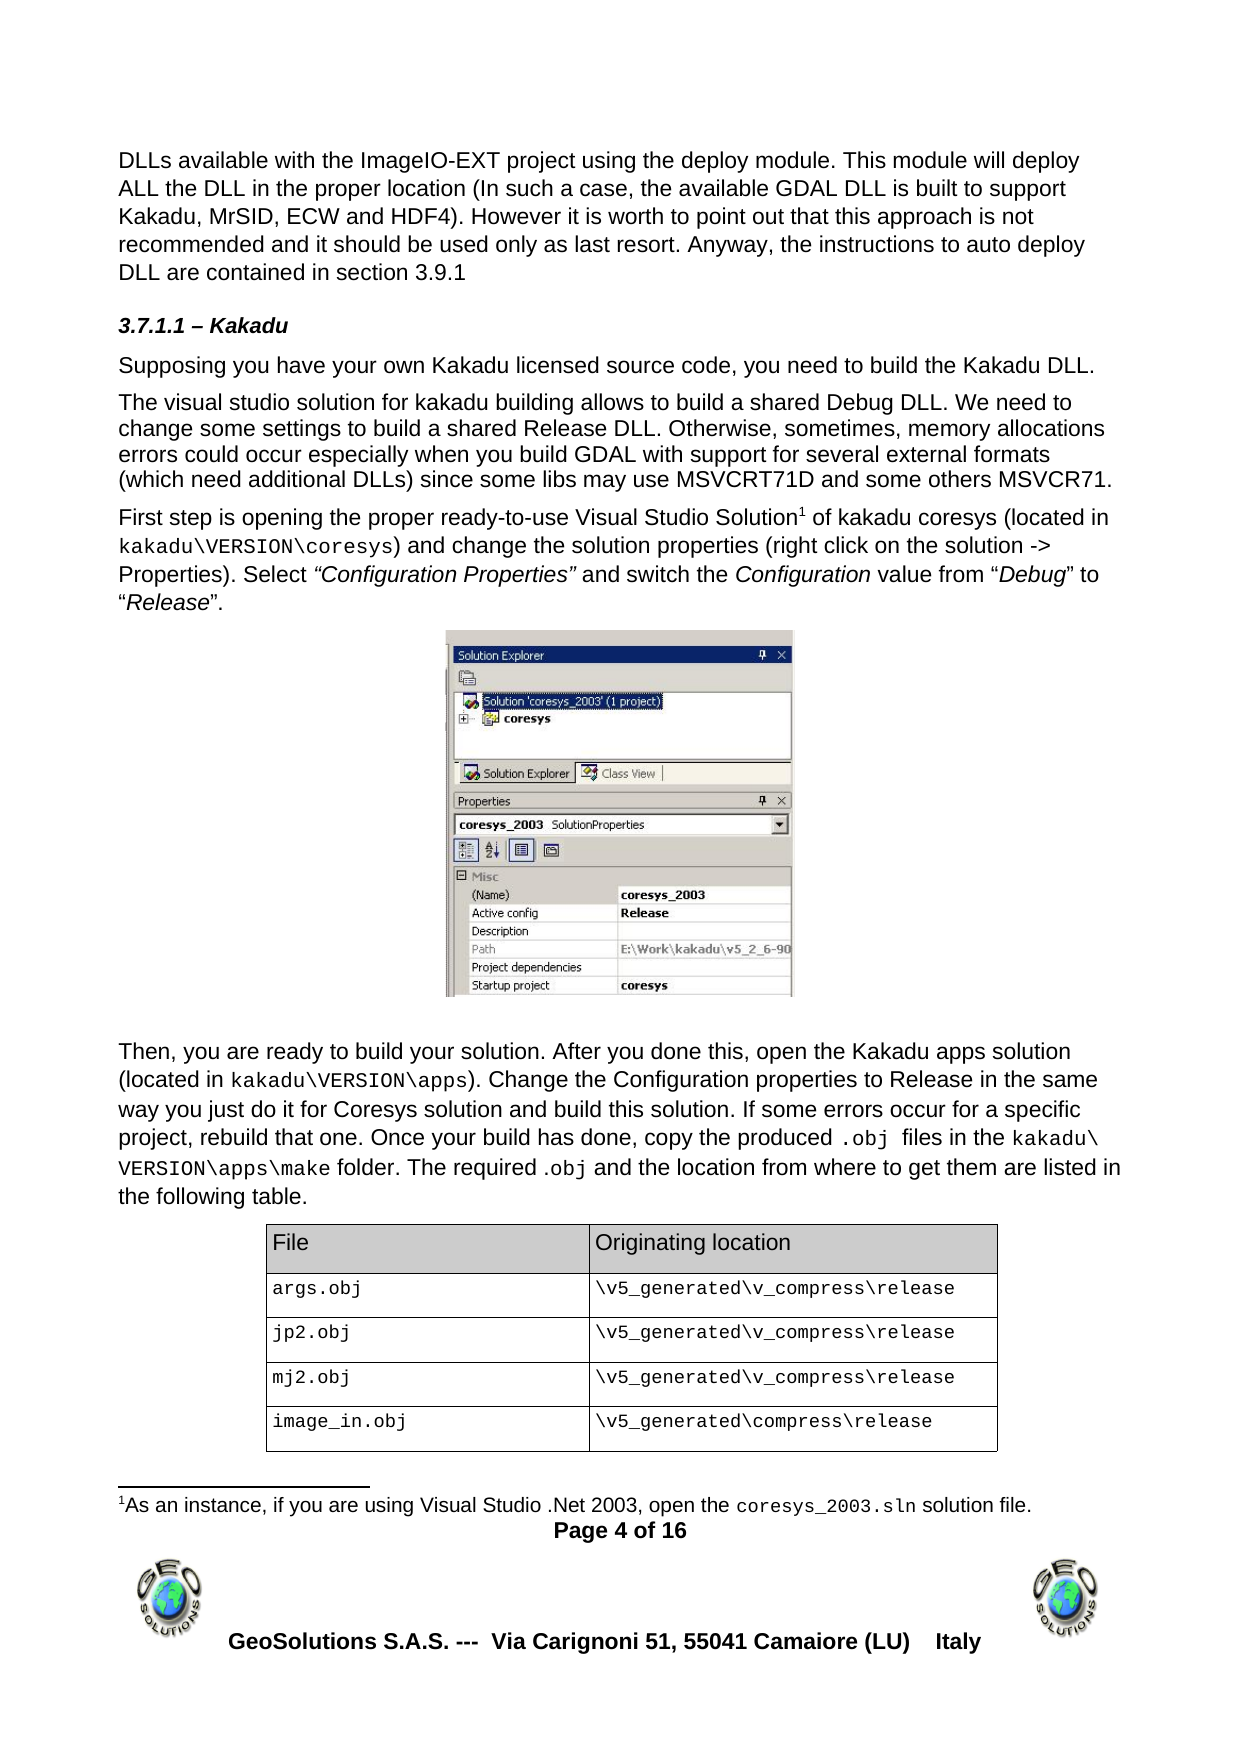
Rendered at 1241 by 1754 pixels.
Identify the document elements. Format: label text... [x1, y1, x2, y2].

text Then, you are ready to build your solution. After you done this, open the Kakadu apps solution (located in kakadu\VERSION\apps). Change the Configuration properties to Release in the same way you just do it for Coresys solution and build this solution. If some errors occur for a specific project, rebuild that one. Once your build has done, copy the produced .obj files in the kakadu\VERSION\apps\make folder. The required .obj and the location from where to get them are listed in the following table. [118, 1039, 1122, 1209]
subtitle 3.7.1.1 – Kakadu [118, 313, 1122, 338]
picture [1030, 1552, 1101, 1641]
table_header Originating location [590, 1225, 997, 1273]
table_cell args.obj [267, 1274, 589, 1317]
text DLLs available with the ImageIO-EXT project using the deploy module. This module will deploy ALL the DLL in the proper location (In such a case, the available GDAL DLL is built to support Kakadu, MrSID, ECW and HDF4). However it is worth to point out that this approach is not recommended and it should be used only as last resort. Anyway, the instructions to auto deploy DLL are contained in section 3.9.1 [118, 148, 1122, 286]
text As an instance, if you are using Visual Studio .Net 2003, open the coresys_2003.sln solution file. [118, 1493, 1122, 1518]
text The visual studio solution for kakadu building allows to build a shared Debug DLL. We need to change some settings to build a shared Release DLL. Otherwise, sometimes, memory allocations errors could occur especially when you build GDAL with support for several external formats (which need additional DLLs) since some libs may use MSVCRT71D and some others MSVCR71. [118, 390, 1122, 492]
text First step is opening the proper ready-to-use Visual Studio Solution of kakadu coresys (located in kakadu\VERSION\coresys) and change the solution properties (right click on the solution -> Properties). Select “Configuration Properties” and switch the Configuration value from “Debug” to “Release”. [118, 504, 1122, 616]
table_header File [267, 1225, 589, 1273]
picture [445, 630, 795, 997]
picture [134, 1552, 205, 1641]
table_cell jp2.obj [267, 1318, 589, 1362]
table_cell \v5_generated\v_compress\release [590, 1363, 997, 1406]
table_cell \v5_generated\compress\release [590, 1407, 997, 1451]
table_cell \v5_generated\v_compress\release [590, 1274, 997, 1317]
table_cell mj2.obj [267, 1363, 589, 1406]
table_cell \v5_generated\v_compress\release [590, 1318, 997, 1362]
table_cell image_in.obj [267, 1407, 589, 1451]
text Supposing you have your own Kakadu licensed source code, you need to build the Kakadu DLL. [118, 353, 1122, 378]
